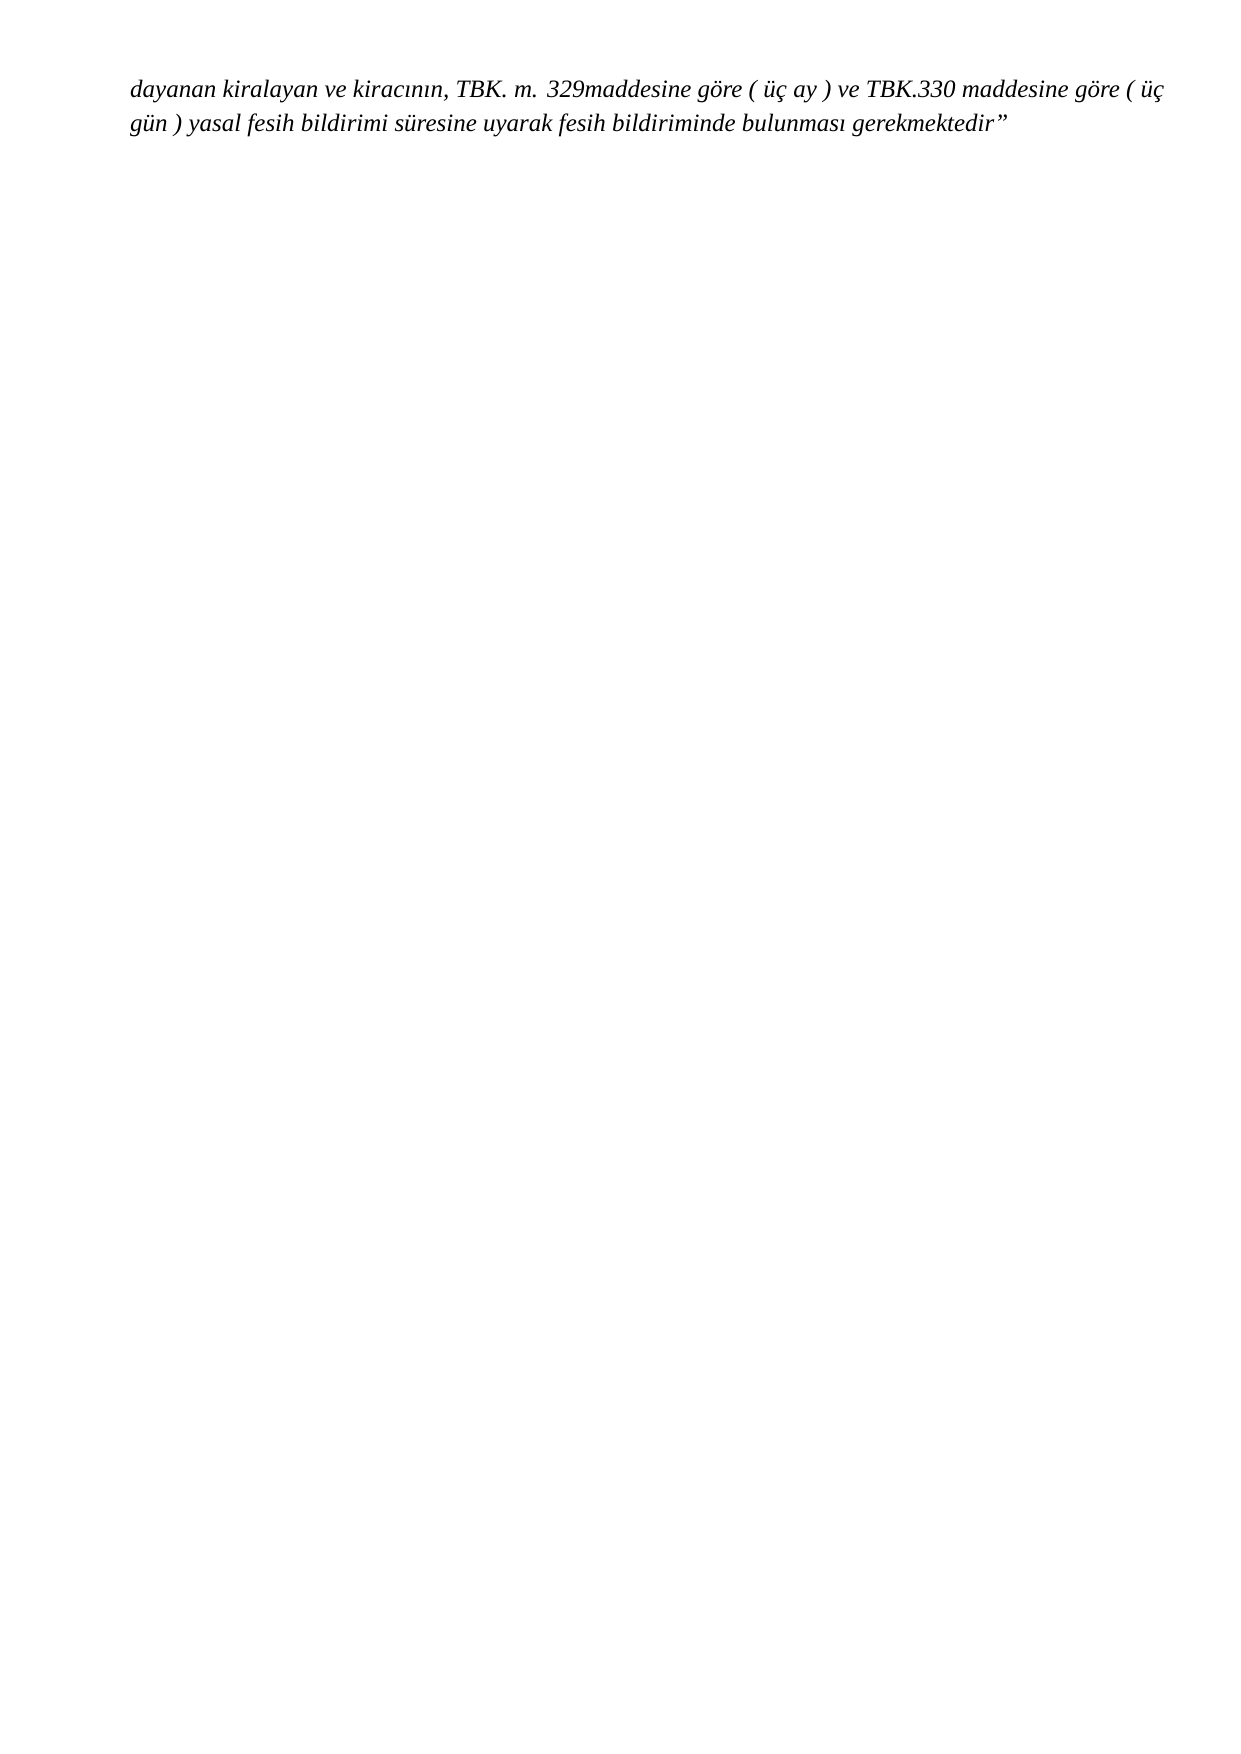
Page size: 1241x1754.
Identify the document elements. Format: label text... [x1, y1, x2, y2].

text dayanan kiralayan ve kiracının, TBK. m. 329maddesine göre ( üç ay ) ve TBK.330 maddesine göre ( üç gün ) yasal fesih bildirimi süresine uyarak fesih bildiriminde bulunması gerekmektedir” [130, 74, 1175, 137]
